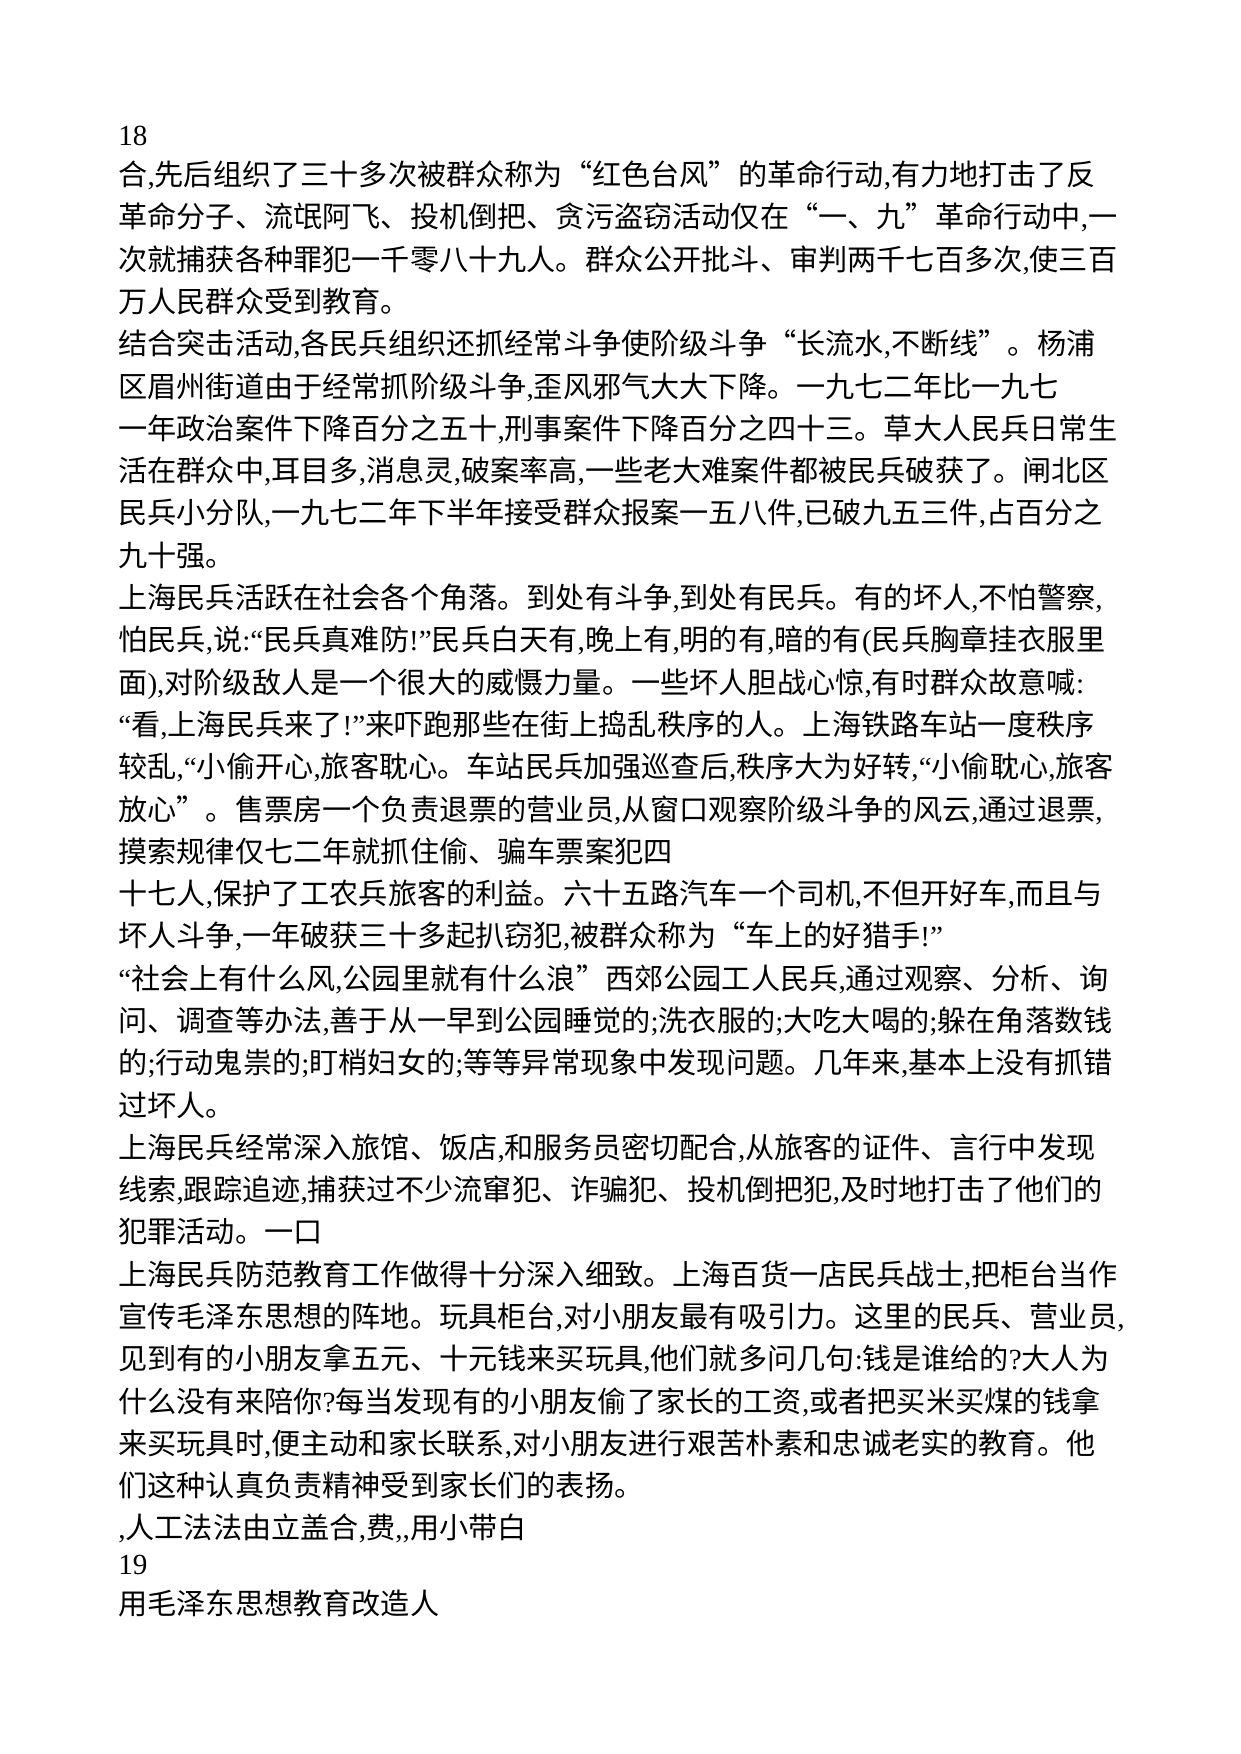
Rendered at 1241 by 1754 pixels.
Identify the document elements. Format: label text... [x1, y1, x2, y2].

text “社会上有什么风,公园里就有什么浪”西郊公园工人民兵,通过观察、分析、询问、调查等办法,善于从一早到公园睡觉的;洗衣服的;大吃大喝的;躲在角落数钱的;行动鬼祟的;盯梢妇女的;等等异常现象中发现问题。几年来,基本上没有抓错过坏人。 [118, 955, 1122, 1124]
text 一年政治案件下降百分之五十,刑事案件下降百分之四十三。草大人民兵日常生活在群众中,耳目多,消息灵,破案率高,一些老大难案件都被民兵破获了。闸北区民兵小分队,一九七二年下半年接受群众报案一五八件,已破九五三件,占百分之九十强。 [118, 405, 1122, 574]
text ,人工法法由立盖合,费,,用小带白 [118, 1505, 1122, 1547]
text 用毛泽东思想教育改造人 [118, 1581, 1122, 1623]
text 18 [118, 118, 1122, 152]
text 上海民兵活跃在社会各个角落。到处有斗争,到处有民兵。有的坏人,不怕警察,怕民兵,说:“民兵真难防!”民兵白天有,晚上有,明的有,暗的有(民兵胸章挂衣服里面),对阶级敌人是一个很大的威慑力量。一些坏人胆战心惊,有时群众故意喊:“看,上海民兵来了!”来吓跑那些在街上捣乱秩序的人。上海铁路车站一度秩序较乱,“小偷开心,旅客耽心。车站民兵加强巡查后,秩序大为好转,“小偷耽心,旅客放心”。售票房一个负责退票的营业员,从窗口观察阶级斗争的风云,通过退票,摸索规律仅七二年就抓住偷、骗车票案犯四 [118, 574, 1122, 871]
text 十七人,保护了工农兵旅客的利益。六十五路汽车一个司机,不但开好车,而且与坏人斗争,一年破获三十多起扒窃犯,被群众称为“车上的好猎手!” [118, 871, 1122, 955]
text 上海民兵经常深入旅馆、饭店,和服务员密切配合,从旅客的证件、言行中发现线索,跟踪追迹,捕获过不少流窜犯、诈骗犯、投机倒把犯,及时地打击了他们的犯罪活动。一口 [118, 1124, 1122, 1251]
text 结合突击活动,各民兵组织还抓经常斗争使阶级斗争“长流水,不断线”。杨浦区眉州街道由于经常抓阶级斗争,歪风邪气大大下降。一九七二年比一九七 [118, 321, 1122, 405]
text 合,先后组织了三十多次被群众称为“红色台风”的革命行动,有力地打击了反革命分子、流氓阿飞、投机倒把、贪污盗窃活动仅在“一、九”革命行动中,一次就捕获各种罪犯一千零八十九人。群众公开批斗、审判两千七百多次,使三百万人民群众受到教育。 [118, 152, 1122, 321]
text 上海民兵防范教育工作做得十分深入细致。上海百货一店民兵战士,把柜台当作宣传毛泽东思想的阵地。玩具柜台,对小朋友最有吸引力。这里的民兵、营业员,见到有的小朋友拿五元、十元钱来买玩具,他们就多问几句:钱是谁给的?大人为什么没有来陪你?每当发现有的小朋友偷了家长的工资,或者把买米买煤的钱拿来买玩具时,便主动和家长联系,对小朋友进行艰苦朴素和忠诚老实的教育。他们这种认真负责精神受到家长们的表扬。 [118, 1251, 1122, 1505]
text 19 [118, 1547, 1122, 1581]
